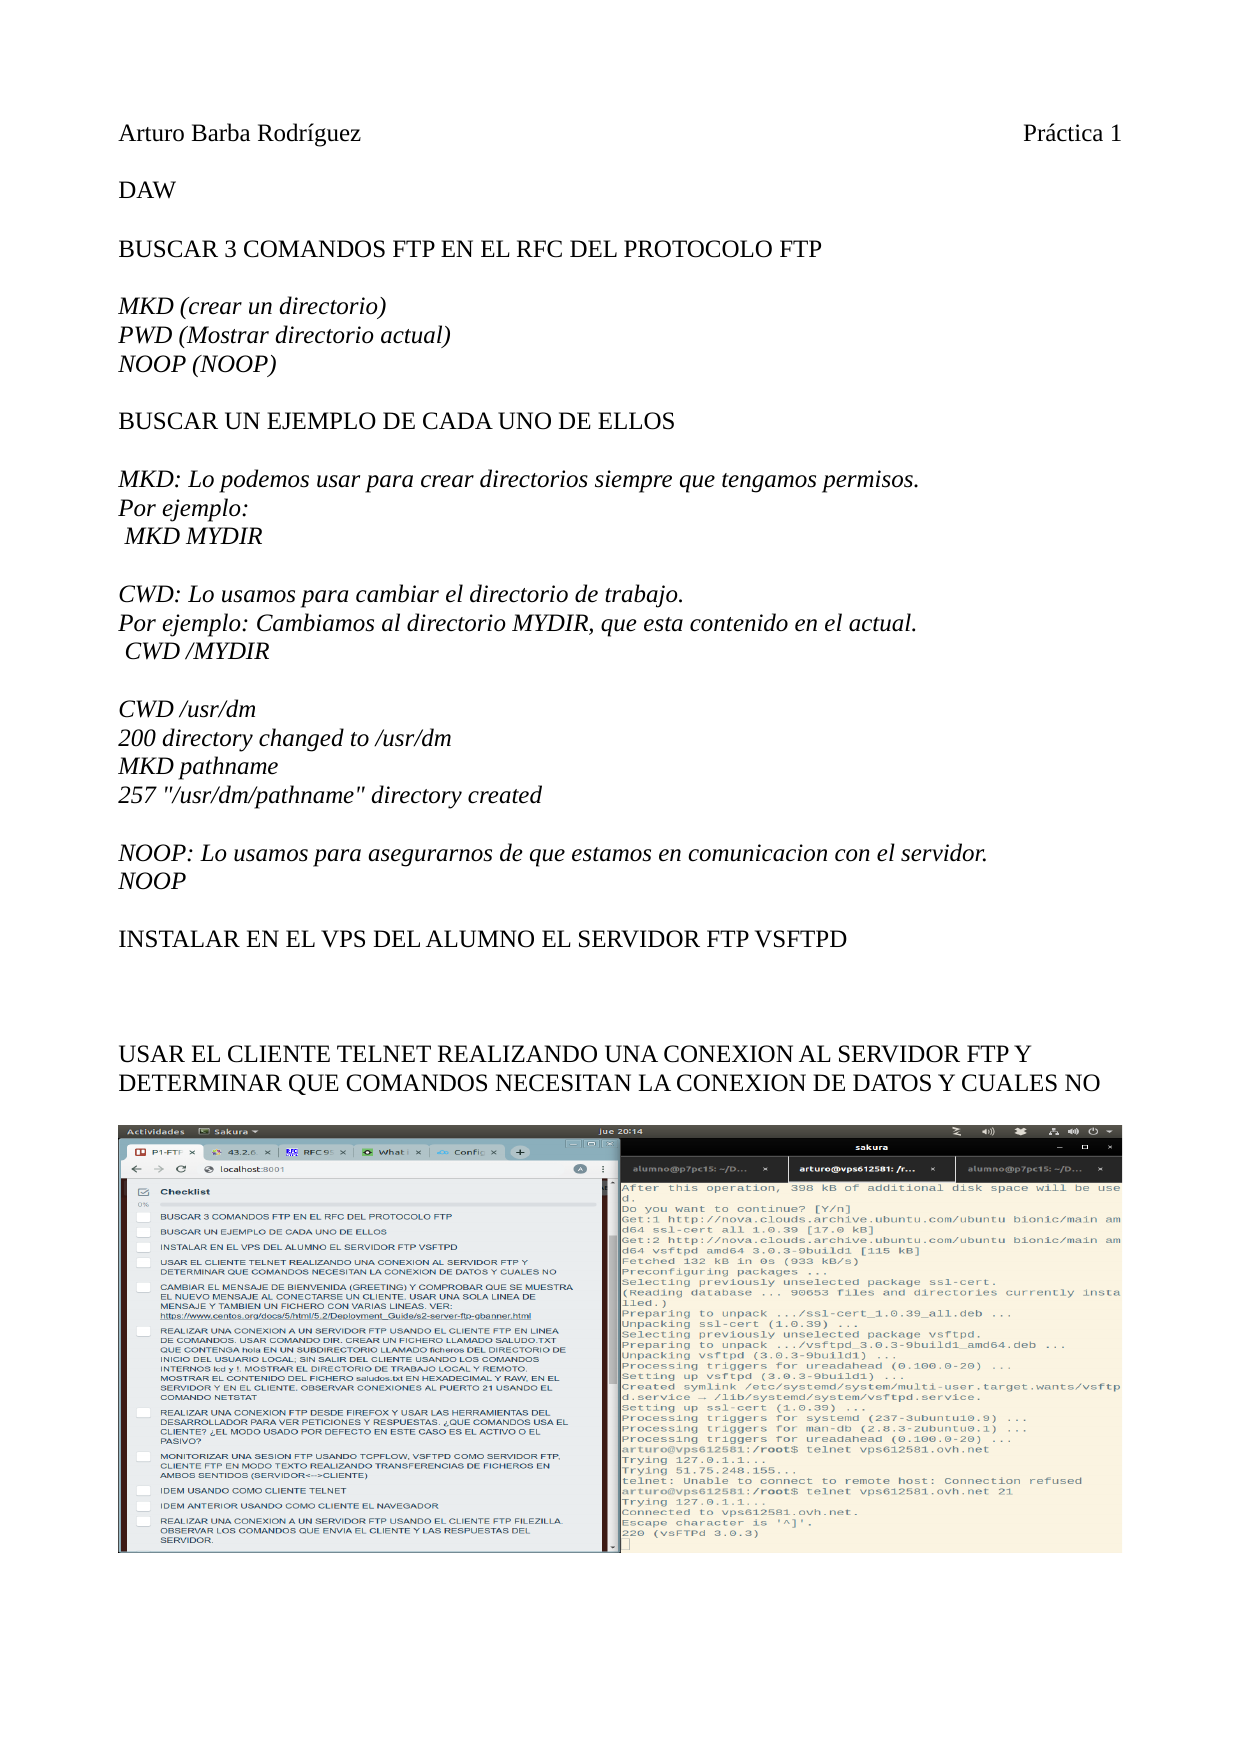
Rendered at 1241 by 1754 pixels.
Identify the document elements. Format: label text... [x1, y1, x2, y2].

text NOOP [118, 866, 1122, 895]
text NOOP: Lo usamos para asegurarnos de que estamos en comunicacion con el servidor. [118, 838, 1122, 866]
picture [118, 1125, 1123, 1553]
text CWD /usr/dm [118, 694, 1122, 723]
text MKD (crear un directorio) [118, 291, 1122, 320]
text 257 "/usr/dm/pathname" directory created [118, 780, 1122, 809]
text CWD: Lo usamos para cambiar el directorio de trabajo. [118, 579, 1122, 608]
text Por ejemplo: Cambiamos al directorio MYDIR, que esta contenido en el actual. [118, 608, 1122, 636]
text INSTALAR EN EL VPS DEL ALUMNO EL SERVIDOR FTP VSFTPD [118, 924, 1122, 953]
text MKD pathname [118, 751, 1122, 780]
text 200 directory changed to /usr/dm [118, 723, 1122, 751]
text MKD MYDIR [118, 521, 1122, 550]
text PWD (Mostrar directorio actual) [118, 320, 1122, 349]
text BUSCAR UN EJEMPLO DE CADA UNO DE ELLOS [118, 406, 1122, 435]
text NOOP (NOOP) [118, 349, 1122, 378]
text USAR EL CLIENTE TELNET REALIZANDO UNA CONEXION AL SERVIDOR FTP Y DETERMINAR QUE COMANDOS NECESITAN LA CONEXION DE DATOS Y CUALES NO [118, 1039, 1122, 1096]
text Por ejemplo: [118, 493, 1122, 521]
text BUSCAR 3 COMANDOS FTP EN EL RFC DEL PROTOCOLO FTP [118, 234, 1122, 263]
text MKD: Lo podemos usar para crear directorios siempre que tengamos permisos. [118, 464, 1122, 493]
text CWD /MYDIR [118, 636, 1122, 665]
